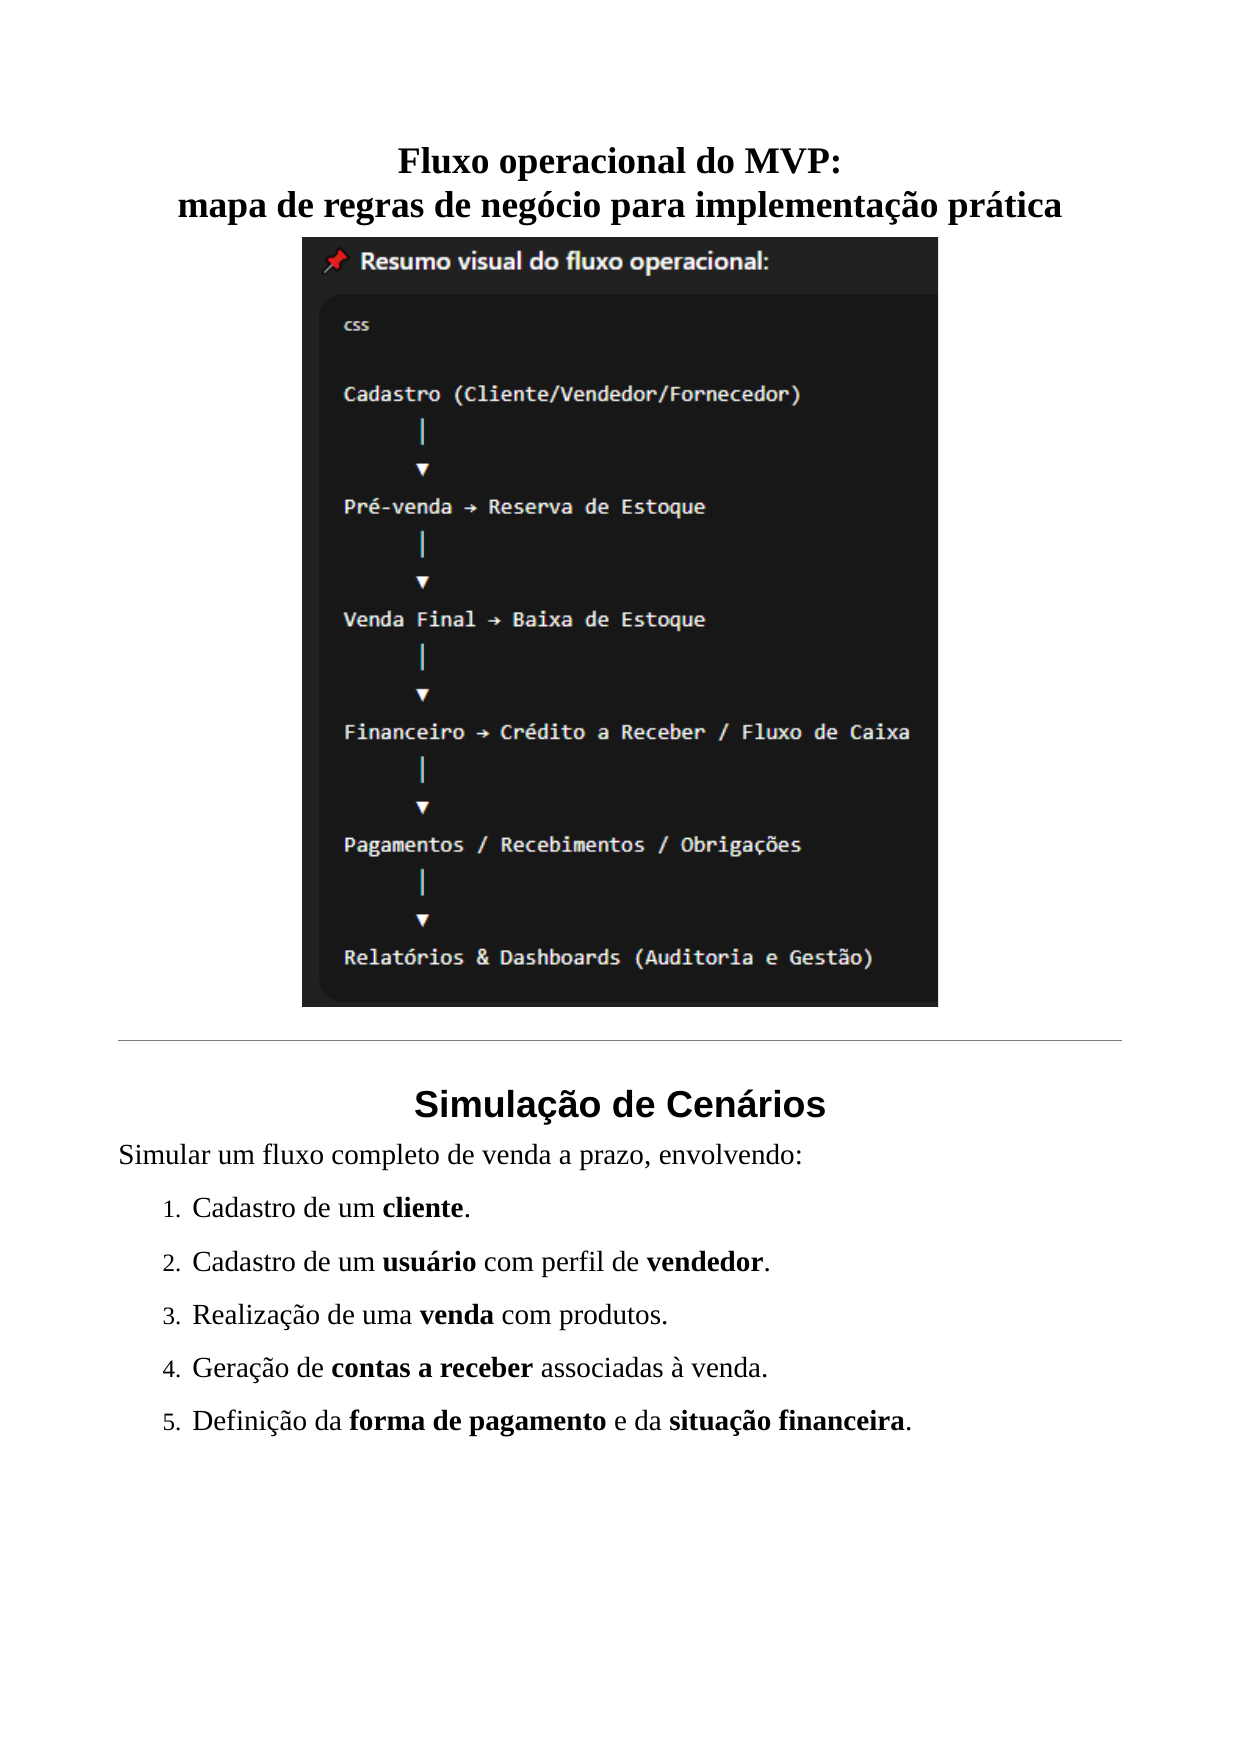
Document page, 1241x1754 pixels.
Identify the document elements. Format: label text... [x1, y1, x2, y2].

list Cadastro de um usuário com perfil de vendedor. [162, 1244, 1122, 1277]
list Geração de contas a receber associadas à venda. [162, 1350, 1122, 1383]
text Simular um fluxo completo de venda a prazo, envolvendo: [118, 1137, 1122, 1171]
subtitle Simulação de Cenários [118, 1082, 1122, 1125]
list Cadastro de um cliente. [162, 1191, 1122, 1224]
subtitle Fluxo operacional do MVP: mapa de regras de negócio para implementação prática [118, 139, 1122, 225]
list Realização de uma venda com produtos. [162, 1297, 1122, 1330]
list Definição da forma de pagamento e da situação financeira. [162, 1403, 1122, 1437]
picture [302, 237, 939, 1007]
